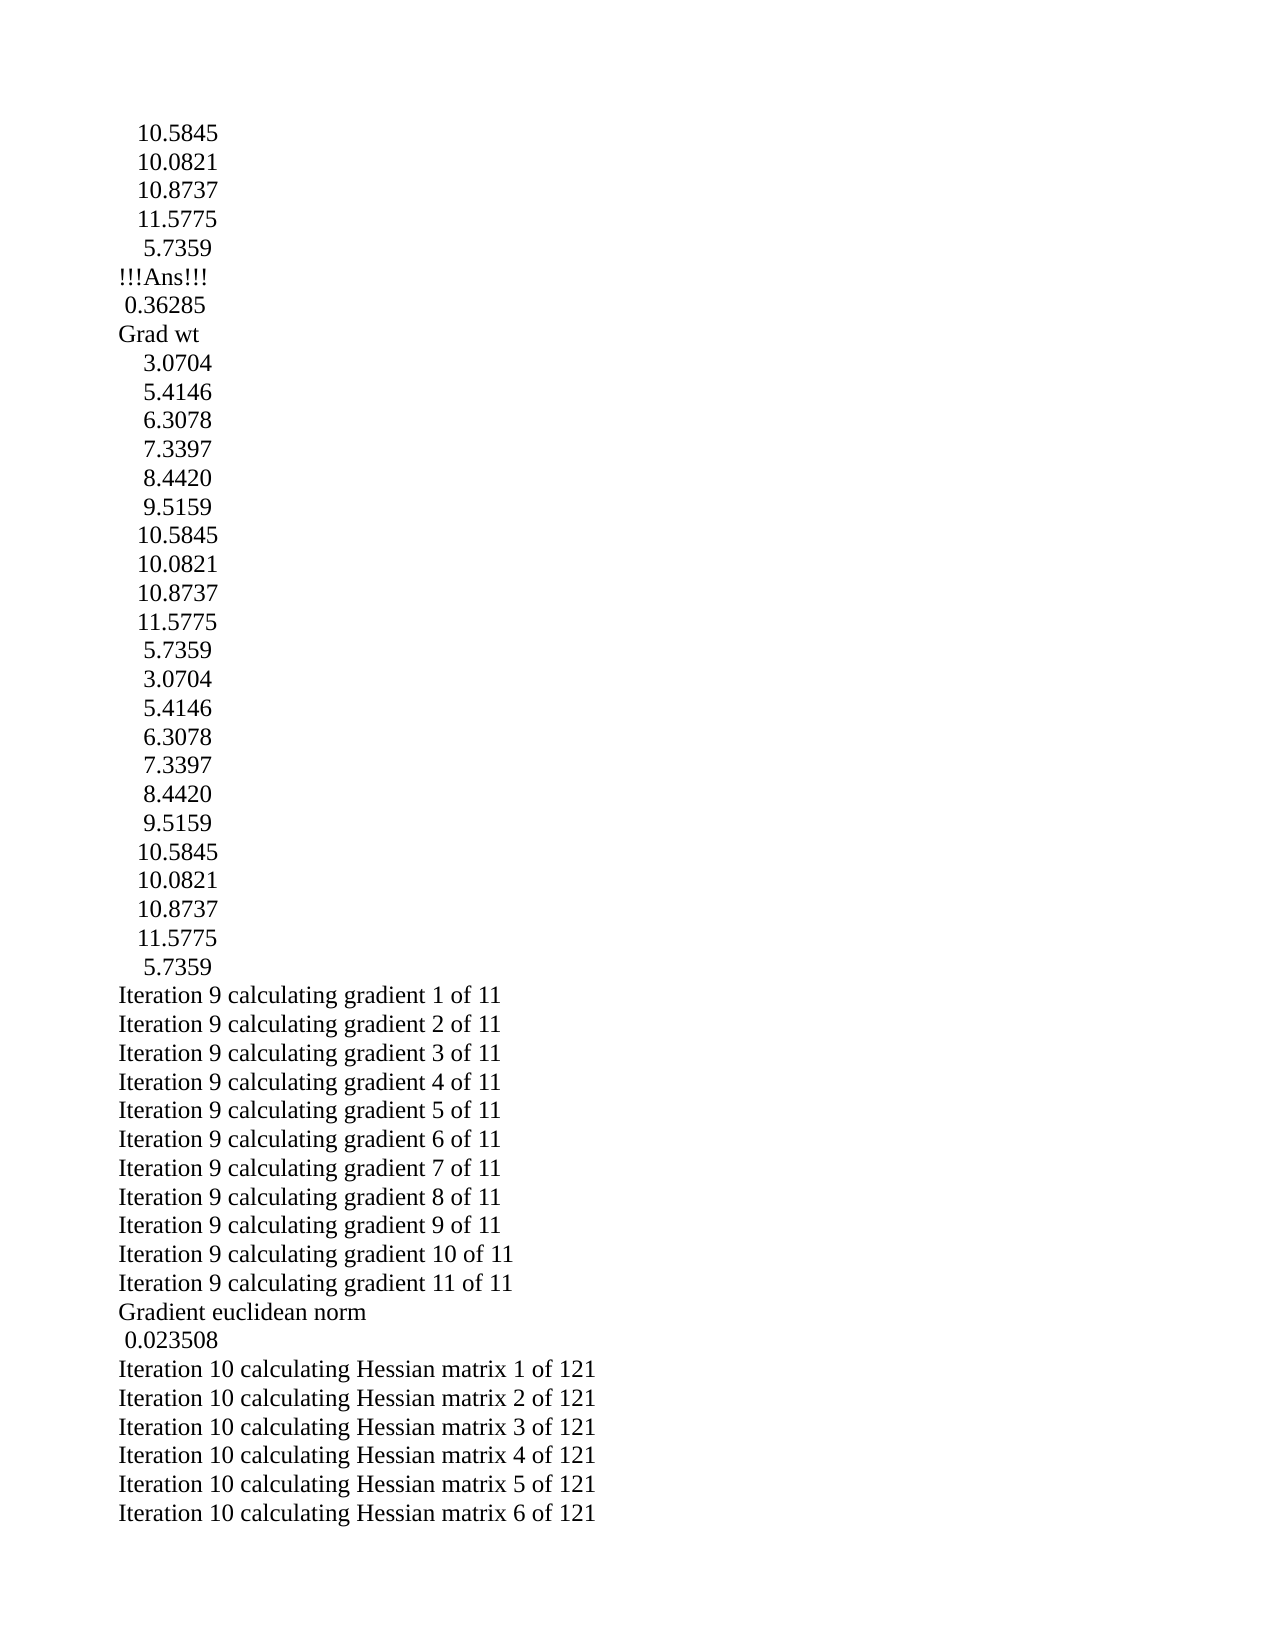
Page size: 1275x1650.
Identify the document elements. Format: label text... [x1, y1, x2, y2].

text 10.5845 [118, 118, 1157, 147]
text !!!Ans!!! [118, 262, 1157, 291]
text Iteration 9 calculating gradient 10 of 11 [118, 1239, 1157, 1268]
text 5.4146 [118, 377, 1157, 406]
text 11.5775 [118, 923, 1157, 952]
text Iteration 10 calculating Hessian matrix 2 of 121 [118, 1383, 1157, 1412]
text 9.5159 [118, 808, 1157, 837]
text 6.3078 [118, 406, 1157, 434]
text Iteration 9 calculating gradient 6 of 11 [118, 1124, 1157, 1153]
text 5.7359 [118, 952, 1157, 981]
text Iteration 9 calculating gradient 1 of 11 [118, 981, 1157, 1009]
text 10.5845 [118, 521, 1157, 549]
text Iteration 9 calculating gradient 2 of 11 [118, 1009, 1157, 1038]
text 5.7359 [118, 636, 1157, 664]
text 10.8737 [118, 578, 1157, 607]
text 6.3078 [118, 722, 1157, 751]
text Iteration 10 calculating Hessian matrix 6 of 121 [118, 1498, 1157, 1527]
text 8.4420 [118, 779, 1157, 808]
text Iteration 10 calculating Hessian matrix 5 of 121 [118, 1469, 1157, 1498]
text 0.023508 [118, 1326, 1157, 1354]
text 10.8737 [118, 176, 1157, 204]
text Iteration 9 calculating gradient 4 of 11 [118, 1067, 1157, 1096]
text 5.4146 [118, 693, 1157, 722]
text Iteration 9 calculating gradient 5 of 11 [118, 1096, 1157, 1124]
text 11.5775 [118, 204, 1157, 233]
text 9.5159 [118, 492, 1157, 521]
text Iteration 9 calculating gradient 3 of 11 [118, 1038, 1157, 1067]
text Iteration 10 calculating Hessian matrix 4 of 121 [118, 1441, 1157, 1469]
text 10.8737 [118, 894, 1157, 923]
text 10.0821 [118, 549, 1157, 578]
text 10.5845 [118, 837, 1157, 866]
text Iteration 10 calculating Hessian matrix 3 of 121 [118, 1412, 1157, 1441]
text 7.3397 [118, 434, 1157, 463]
text Iteration 9 calculating gradient 8 of 11 [118, 1182, 1157, 1211]
text 7.3397 [118, 751, 1157, 779]
text 11.5775 [118, 607, 1157, 636]
text 0.36285 [118, 291, 1157, 319]
text Iteration 9 calculating gradient 11 of 11 [118, 1268, 1157, 1297]
text 5.7359 [118, 233, 1157, 262]
text Grad wt [118, 319, 1157, 348]
text Iteration 9 calculating gradient 9 of 11 [118, 1211, 1157, 1239]
text 3.0704 [118, 664, 1157, 693]
text 3.0704 [118, 348, 1157, 377]
text 10.0821 [118, 866, 1157, 894]
text 8.4420 [118, 463, 1157, 492]
text 10.0821 [118, 147, 1157, 176]
text Iteration 9 calculating gradient 7 of 11 [118, 1153, 1157, 1182]
text Iteration 10 calculating Hessian matrix 1 of 121 [118, 1354, 1157, 1383]
text Gradient euclidean norm [118, 1297, 1157, 1326]
